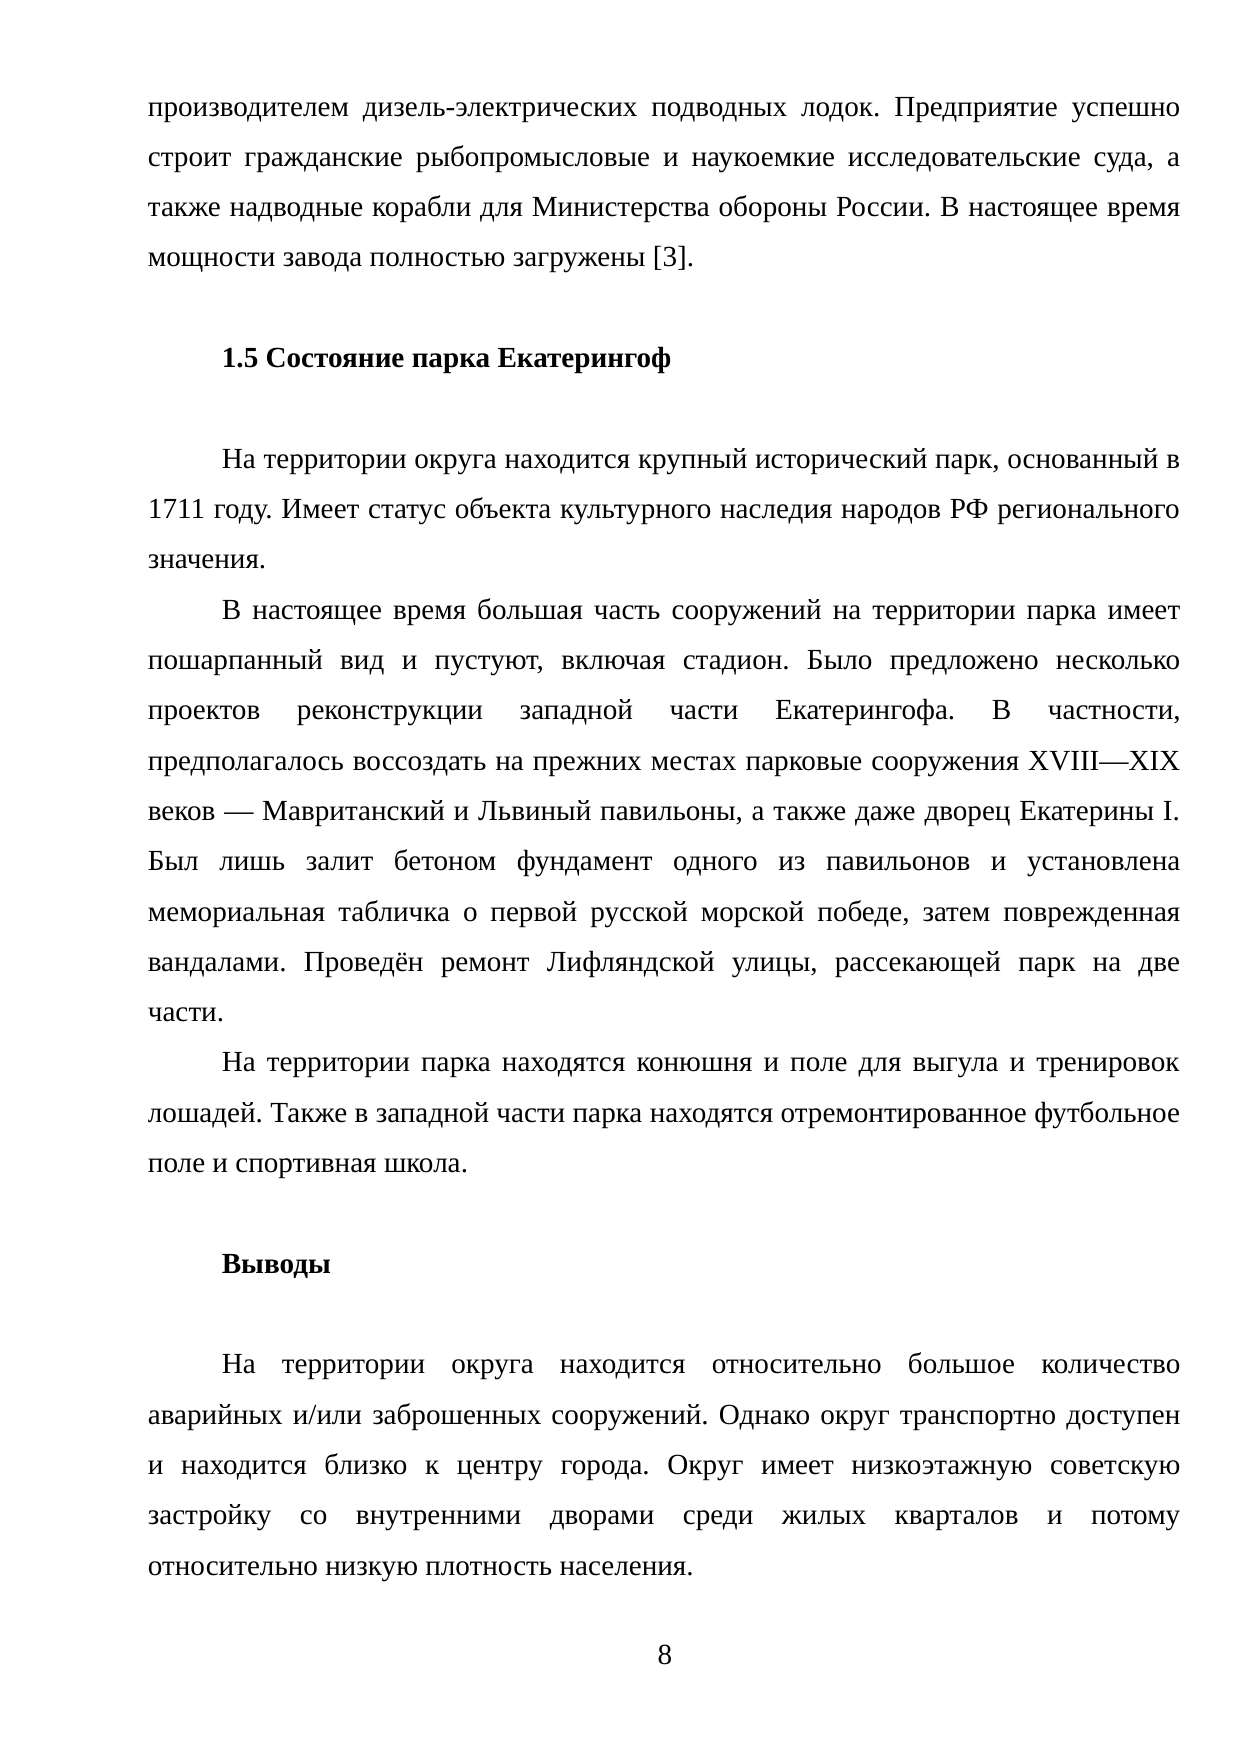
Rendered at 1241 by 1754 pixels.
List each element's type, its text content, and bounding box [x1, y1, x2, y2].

subtitle Выводы [148, 1246, 1181, 1279]
text производителем дизель-электрических подводных лодок. Предприятие успешно строит гражданские рыбопромысловые и наукоемкие исследовательские суда, а также надводные корабли для Министерства обороны России. В настоящее время мощности завода полностью загружены [3]. [148, 89, 1181, 273]
text На территории округа находится крупный исторический парк, основанный в 1711 году. Имеет статус объекта культурного наследия народов РФ регионального значения. [148, 441, 1181, 575]
text В настоящее время большая часть сооружений на территории парка имеет пошарпанный вид и пустуют, включая стадион. Было предложено несколько проектов реконструкции западной части Екатерингофа. В частности, предполагалось воссоздать на прежних местах парковые сооружения XVIII—XIX веков — Мавританский и Львиный павильоны, а также даже дворец Екатерины I. Был лишь залит бетоном фундамент одного из павильонов и установлена мемориальная табличка о первой русской морской победе, затем поврежденная вандалами. Проведён ремонт Лифляндской улицы, рассекающей парк на две части. [148, 592, 1181, 1028]
text На территории округа находится относительно большое количество аварийных и/или заброшенных сооружений. Однако округ транспортно доступен и находится близко к центру города. Округ имеет низкоэтажную советскую застройку со внутренними дворами среди жилых кварталов и потому относительно низкую плотность населения. [148, 1346, 1181, 1581]
subtitle 1.5 Состояние парка Екатерингоф [148, 340, 1181, 374]
text На территории парка находятся конюшня и поле для выгула и тренировок лошадей. Также в западной части парка находятся отремонтированное футбольное поле и спортивная школа. [148, 1044, 1181, 1179]
